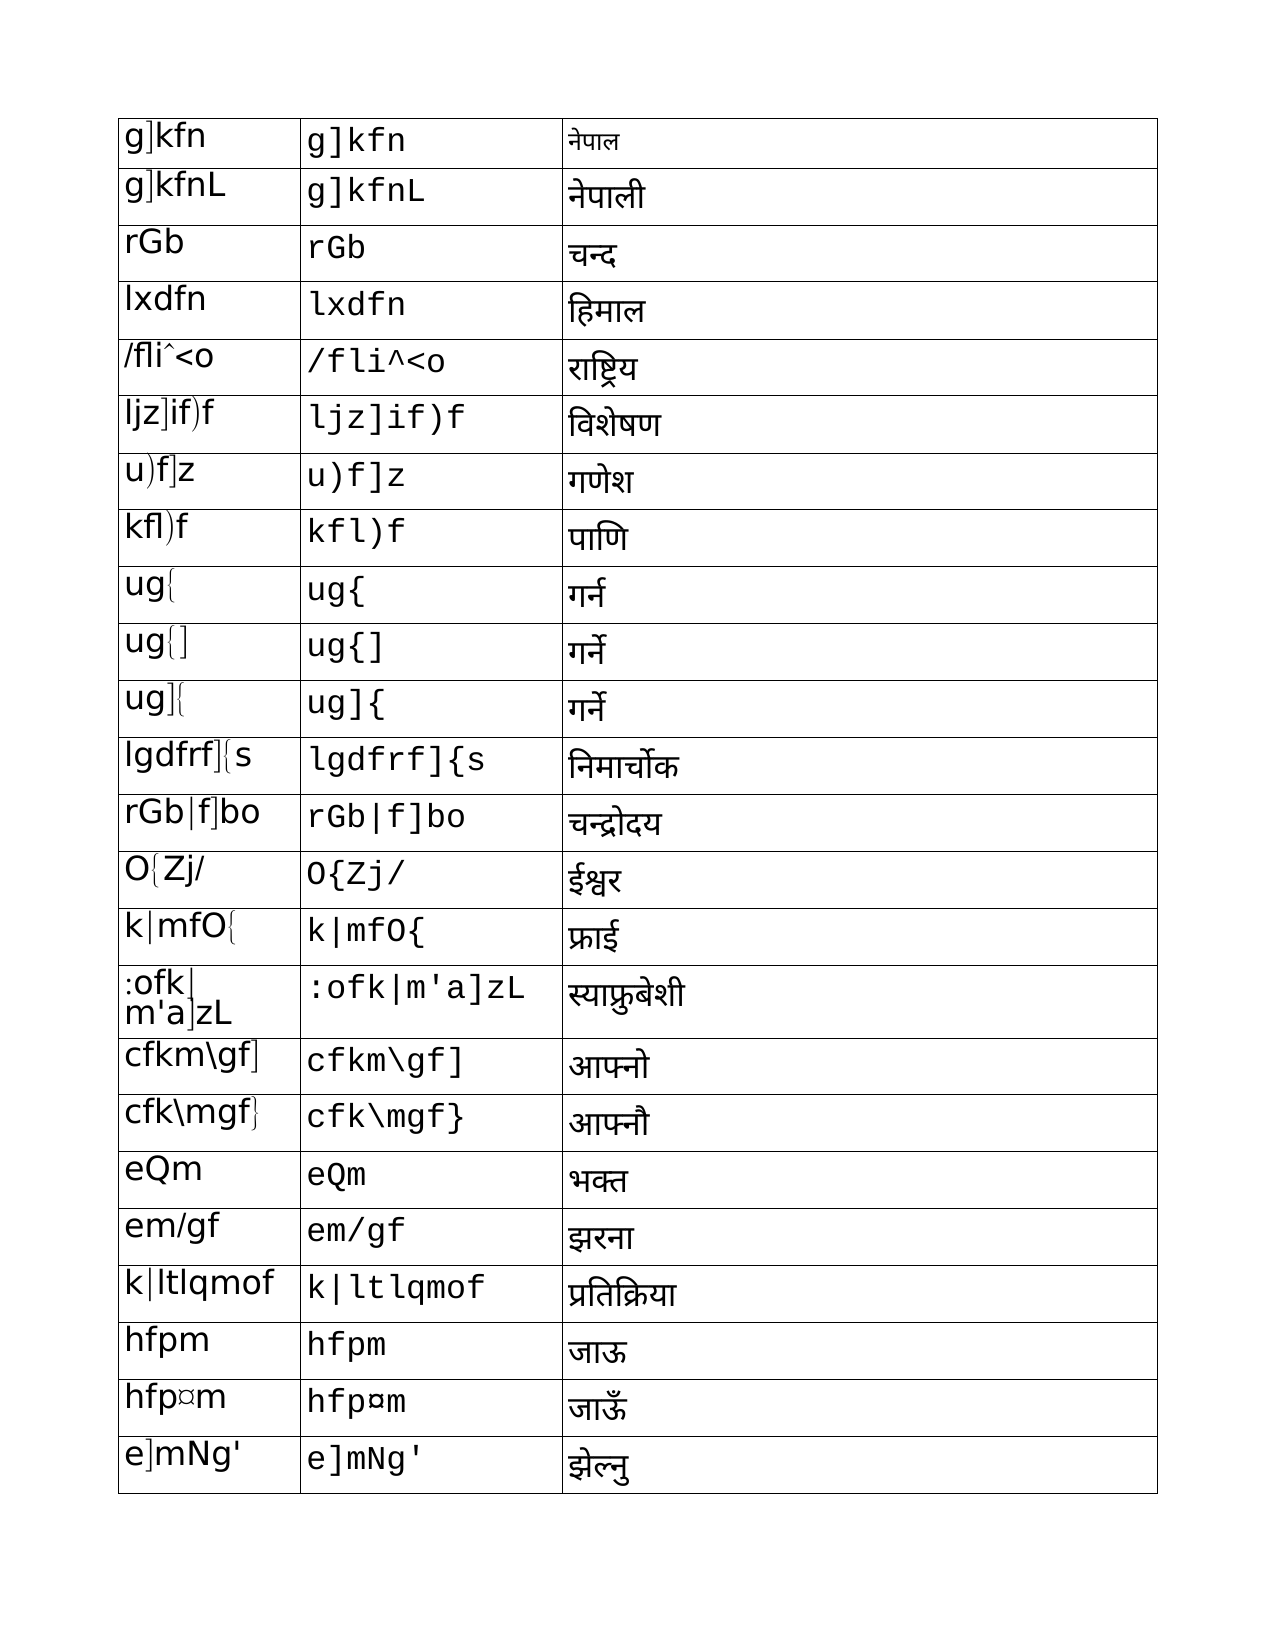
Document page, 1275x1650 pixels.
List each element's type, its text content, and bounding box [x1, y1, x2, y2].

table_cell आफ्नौ [563, 1095, 1157, 1151]
table_cell g]kfnL [301, 169, 562, 224]
table_cell kfl)f [119, 510, 300, 566]
table_cell eQm [301, 1152, 562, 1208]
table_cell ug{ [301, 567, 562, 623]
table_cell lgdfrf]{s [301, 738, 562, 794]
table_cell cfk\mgf} [301, 1095, 562, 1151]
table_cell rGb|f]bo [301, 795, 562, 851]
table_cell जाऊँ [563, 1380, 1157, 1436]
table_cell hfpm [119, 1323, 300, 1379]
table_header g]kfn [119, 119, 300, 167]
table_cell :ofk|m'a]zL [301, 966, 562, 1037]
table_cell ईश्वर [563, 852, 1157, 908]
table_cell फ्राई [563, 909, 1157, 965]
table_cell गणेश [563, 454, 1157, 509]
table_cell hfp¤m [301, 1380, 562, 1436]
table_cell O{Zj/ [119, 852, 300, 908]
table_cell cfk\mgf} [119, 1095, 300, 1151]
table_cell hfpm [301, 1323, 562, 1379]
table_cell ljz]if)f [301, 396, 562, 452]
table_cell पाणि [563, 510, 1157, 566]
table_cell lgdfrf]{s [119, 738, 300, 794]
table_cell rGb [301, 226, 562, 281]
table_cell lxdfn [119, 282, 300, 338]
table_cell O{Zj/ [301, 852, 562, 908]
table_cell em/gf [301, 1209, 562, 1265]
table_cell e]mNg' [119, 1437, 300, 1493]
table_cell चन्द्रोदय [563, 795, 1157, 851]
table_cell ug{] [301, 624, 562, 680]
table_cell eQm [119, 1152, 300, 1208]
table_cell k|mfO{ [119, 909, 300, 965]
table_cell k|ltlqmof [119, 1266, 300, 1322]
table_cell झरना [563, 1209, 1157, 1265]
table_cell k|ltlqmof [301, 1266, 562, 1322]
table_cell ug{] [119, 624, 300, 680]
table_cell विशेषण [563, 396, 1157, 452]
table_cell स्याफ्रुबेशी [563, 966, 1157, 1037]
table_cell नेपाली [563, 169, 1157, 224]
table_cell गर्न [563, 567, 1157, 623]
table_cell भक्त [563, 1152, 1157, 1208]
table_cell cfkm\gf] [301, 1039, 562, 1094]
table_cell राष्ट्रिय [563, 340, 1157, 395]
table_cell चन्द [563, 226, 1157, 281]
table_cell rGb|f]bo [119, 795, 300, 851]
table_cell lxdfn [301, 282, 562, 338]
table_cell em/gf [119, 1209, 300, 1265]
table_cell hfp¤m [119, 1380, 300, 1436]
table_cell /fli^<o [119, 340, 300, 395]
table_cell rGb [119, 226, 300, 281]
table_cell हिमाल [563, 282, 1157, 338]
table_cell g]kfnL [119, 169, 300, 224]
table_cell k|mfO{ [301, 909, 562, 965]
table_cell ljz]if)f [119, 396, 300, 452]
table_cell आफ्नो [563, 1039, 1157, 1094]
table_cell ug]{ [119, 681, 300, 737]
table_cell u)f]z [119, 454, 300, 509]
table_cell जाऊ [563, 1323, 1157, 1379]
table_header g]kfn [301, 119, 562, 167]
table_cell गर्ने [563, 624, 1157, 680]
table_cell cfkm\gf] [119, 1039, 300, 1094]
table_cell प्रतिक्रिया [563, 1266, 1157, 1322]
table_cell kfl)f [301, 510, 562, 566]
table_cell निमार्चोक [563, 738, 1157, 794]
table_cell ug]{ [301, 681, 562, 737]
table_cell e]mNg' [301, 1437, 562, 1493]
table_cell ug{ [119, 567, 300, 623]
table_cell u)f]z [301, 454, 562, 509]
table_cell /fli^<o [301, 340, 562, 395]
table_cell :ofk|m'a]zL [119, 966, 300, 1037]
table_cell झेल्नु [563, 1437, 1157, 1493]
table_header नेपाल [563, 119, 1157, 167]
table_cell गर्ने [563, 681, 1157, 737]
